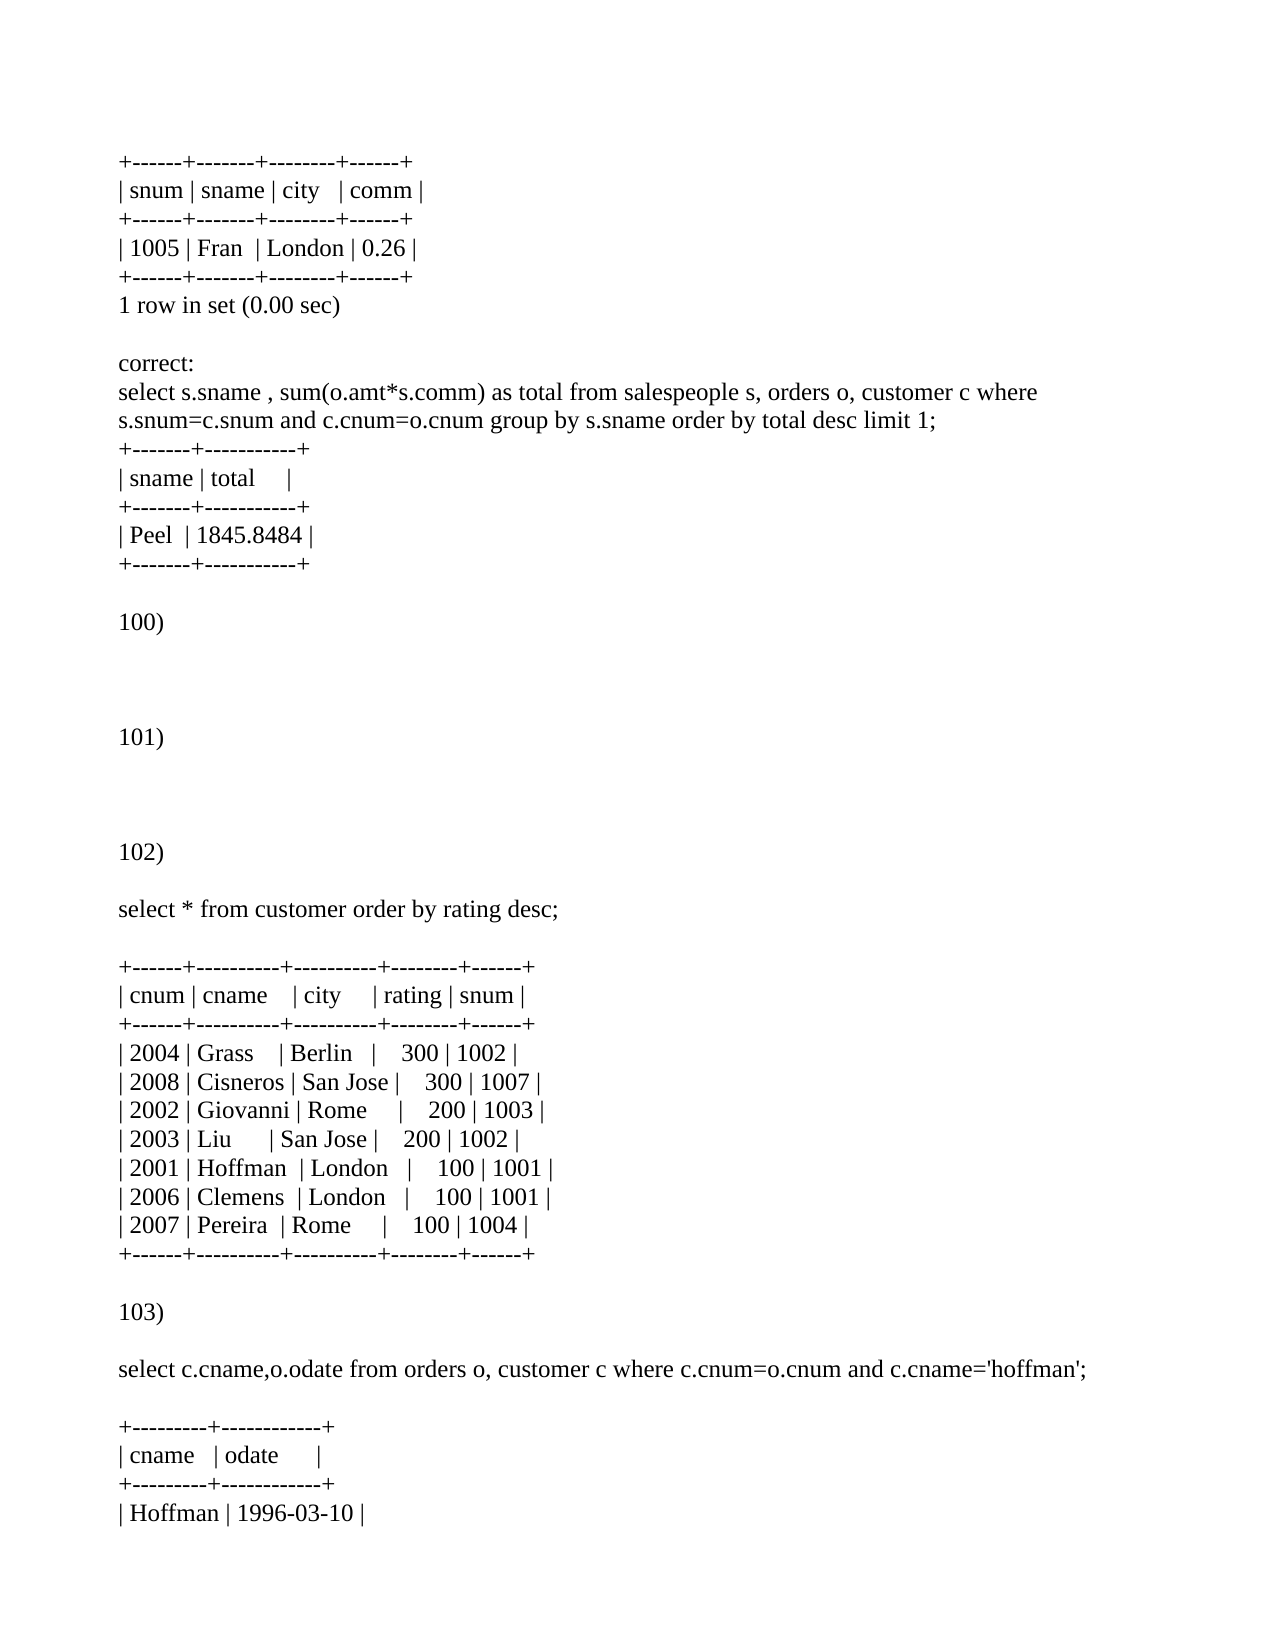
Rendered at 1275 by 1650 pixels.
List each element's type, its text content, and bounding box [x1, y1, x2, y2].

text | 2008 | Cisneros | San Jose | 300 | 1007 | [118, 1067, 1157, 1096]
text +-------+-----------+ [118, 549, 1157, 578]
text correct: [118, 348, 1157, 377]
text select s.sname , sum(o.amt*s.comm) as total from salespeople s, orders o, customer c where s.snum=c.snum and c.cnum=o.cnum group by s.sname order by total desc limit 1; [118, 377, 1157, 434]
text | cname | odate | [118, 1441, 1157, 1469]
text | 2004 | Grass | Berlin | 300 | 1002 | [118, 1038, 1157, 1067]
text +-------+-----------+ [118, 492, 1157, 521]
text 100) [118, 607, 1157, 636]
text 103) [118, 1297, 1157, 1326]
text | snum | sname | city | comm | [118, 176, 1157, 204]
text | 2007 | Pereira | Rome | 100 | 1004 | [118, 1211, 1157, 1239]
text | 2002 | Giovanni | Rome | 200 | 1003 | [118, 1096, 1157, 1124]
text | 2001 | Hoffman | London | 100 | 1001 | [118, 1153, 1157, 1182]
text +------+-------+--------+------+ [118, 262, 1157, 291]
text +------+-------+--------+------+ [118, 147, 1157, 176]
text | Peel | 1845.8484 | [118, 521, 1157, 549]
text +------+-------+--------+------+ [118, 204, 1157, 233]
text select c.cname,o.odate from orders o, customer c where c.cnum=o.cnum and c.cname='hoffman'; [118, 1354, 1157, 1383]
text +---------+------------+ [118, 1412, 1157, 1441]
text 102) [118, 837, 1157, 866]
text +-------+-----------+ [118, 434, 1157, 463]
text +------+----------+----------+--------+------+ [118, 1239, 1157, 1268]
text | 1005 | Fran | London | 0.26 | [118, 233, 1157, 262]
text | 2003 | Liu | San Jose | 200 | 1002 | [118, 1124, 1157, 1153]
text | Hoffman | 1996-03-10 | [118, 1498, 1157, 1527]
text select * from customer order by rating desc; [118, 894, 1157, 923]
text 101) [118, 722, 1157, 751]
text +------+----------+----------+--------+------+ [118, 952, 1157, 981]
text | sname | total | [118, 463, 1157, 492]
text | cnum | cname | city | rating | snum | [118, 981, 1157, 1009]
text +---------+------------+ [118, 1469, 1157, 1498]
text | 2006 | Clemens | London | 100 | 1001 | [118, 1182, 1157, 1211]
text +------+----------+----------+--------+------+ [118, 1009, 1157, 1038]
text 1 row in set (0.00 sec) [118, 291, 1157, 319]
